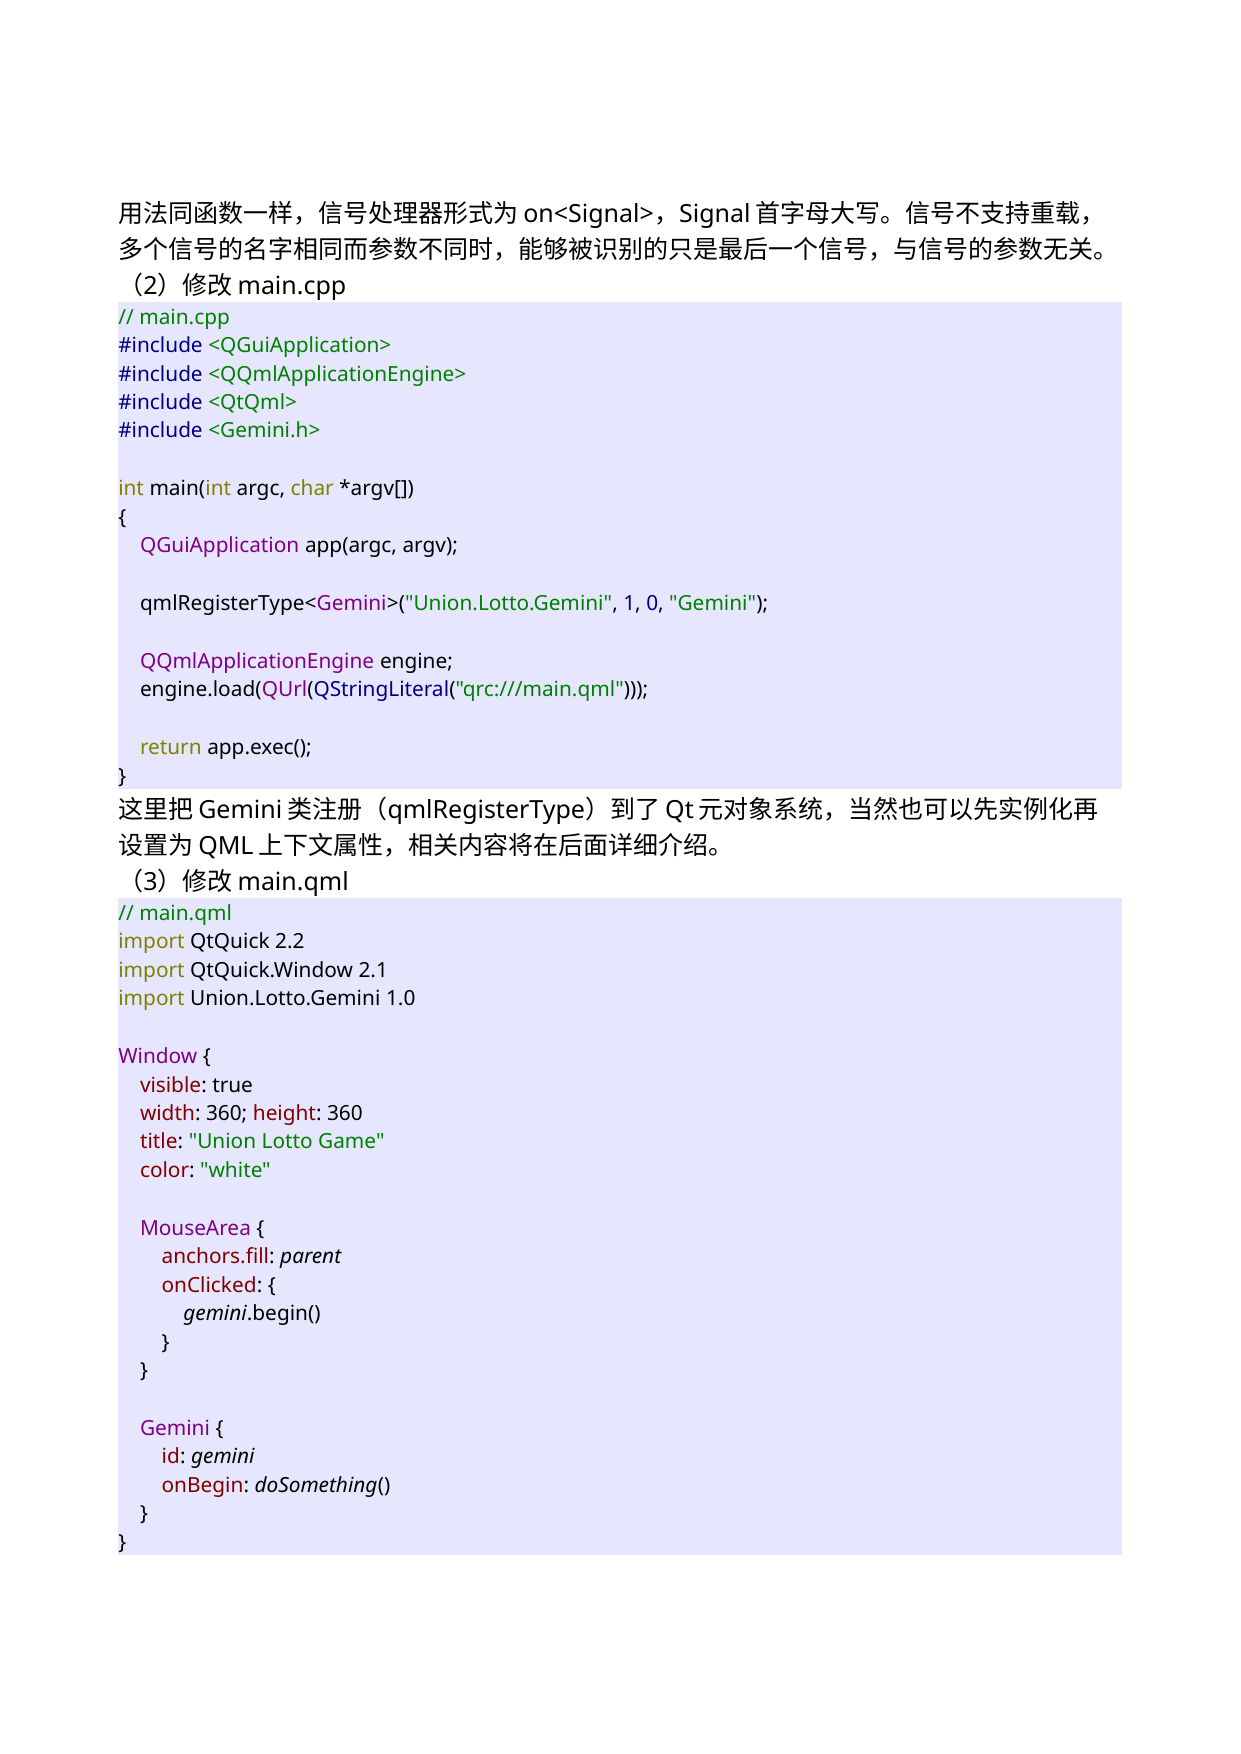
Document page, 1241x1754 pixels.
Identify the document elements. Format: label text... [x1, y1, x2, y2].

text return app.exec(); [118, 732, 1122, 761]
text onBegin: doSomething() [118, 1470, 1122, 1498]
text #include <QGuiApplication> [118, 330, 1122, 359]
text Window { [118, 1041, 1122, 1070]
text visible: true [118, 1070, 1122, 1098]
text import Union.Lotto.Gemini 1.0 [118, 983, 1122, 1012]
text #include <QtQml> [118, 387, 1122, 416]
text QGuiApplication app(argc, argv); [118, 530, 1122, 559]
text #include <QQmlApplicationEngine> [118, 359, 1122, 387]
text 这里把Gemini类注册（qmlRegisterType）到了Qt元对象系统，当然也可以先实例化再设置为QML上下文属性，相关内容将在后面详细介绍。 [118, 789, 1122, 862]
text } [118, 1327, 1122, 1355]
text { [118, 502, 1122, 530]
text qmlRegisterType<Gemini>("Union.Lotto.Gemini", 1, 0, "Gemini"); [118, 588, 1122, 617]
text } [118, 761, 1122, 789]
text int main(int argc, char *argv[]) [118, 473, 1122, 502]
text anchors.fill: parent [118, 1241, 1122, 1270]
text MouseArea { [118, 1213, 1122, 1241]
text // main.qml [118, 898, 1122, 927]
text QQmlApplicationEngine engine; [118, 646, 1122, 674]
text import QtQuick.Window 2.1 [118, 955, 1122, 983]
text 用法同函数一样，信号处理器形式为on<Signal>，Signal首字母大写。信号不支持重载，多个信号的名字相同而参数不同时，能够被识别的只是最后一个信号，与信号的参数无关。 [118, 193, 1122, 266]
text } [118, 1355, 1122, 1384]
text // main.cpp [118, 302, 1122, 330]
text } [118, 1498, 1122, 1527]
text color: "white" [118, 1155, 1122, 1183]
text title: "Union Lotto Game" [118, 1127, 1122, 1155]
text id: gemini [118, 1442, 1122, 1470]
text onClicked: { [118, 1270, 1122, 1298]
text （2）修改main.cpp [118, 266, 1122, 302]
text import QtQuick 2.2 [118, 927, 1122, 955]
text gemini.begin() [118, 1298, 1122, 1327]
text #include <Gemini.h> [118, 416, 1122, 444]
text engine.load(QUrl(QStringLiteral("qrc:///main.qml"))); [118, 674, 1122, 703]
text } [118, 1527, 1122, 1555]
text Gemini { [118, 1413, 1122, 1442]
text （3）修改main.qml [118, 862, 1122, 898]
text width: 360; height: 360 [118, 1098, 1122, 1127]
